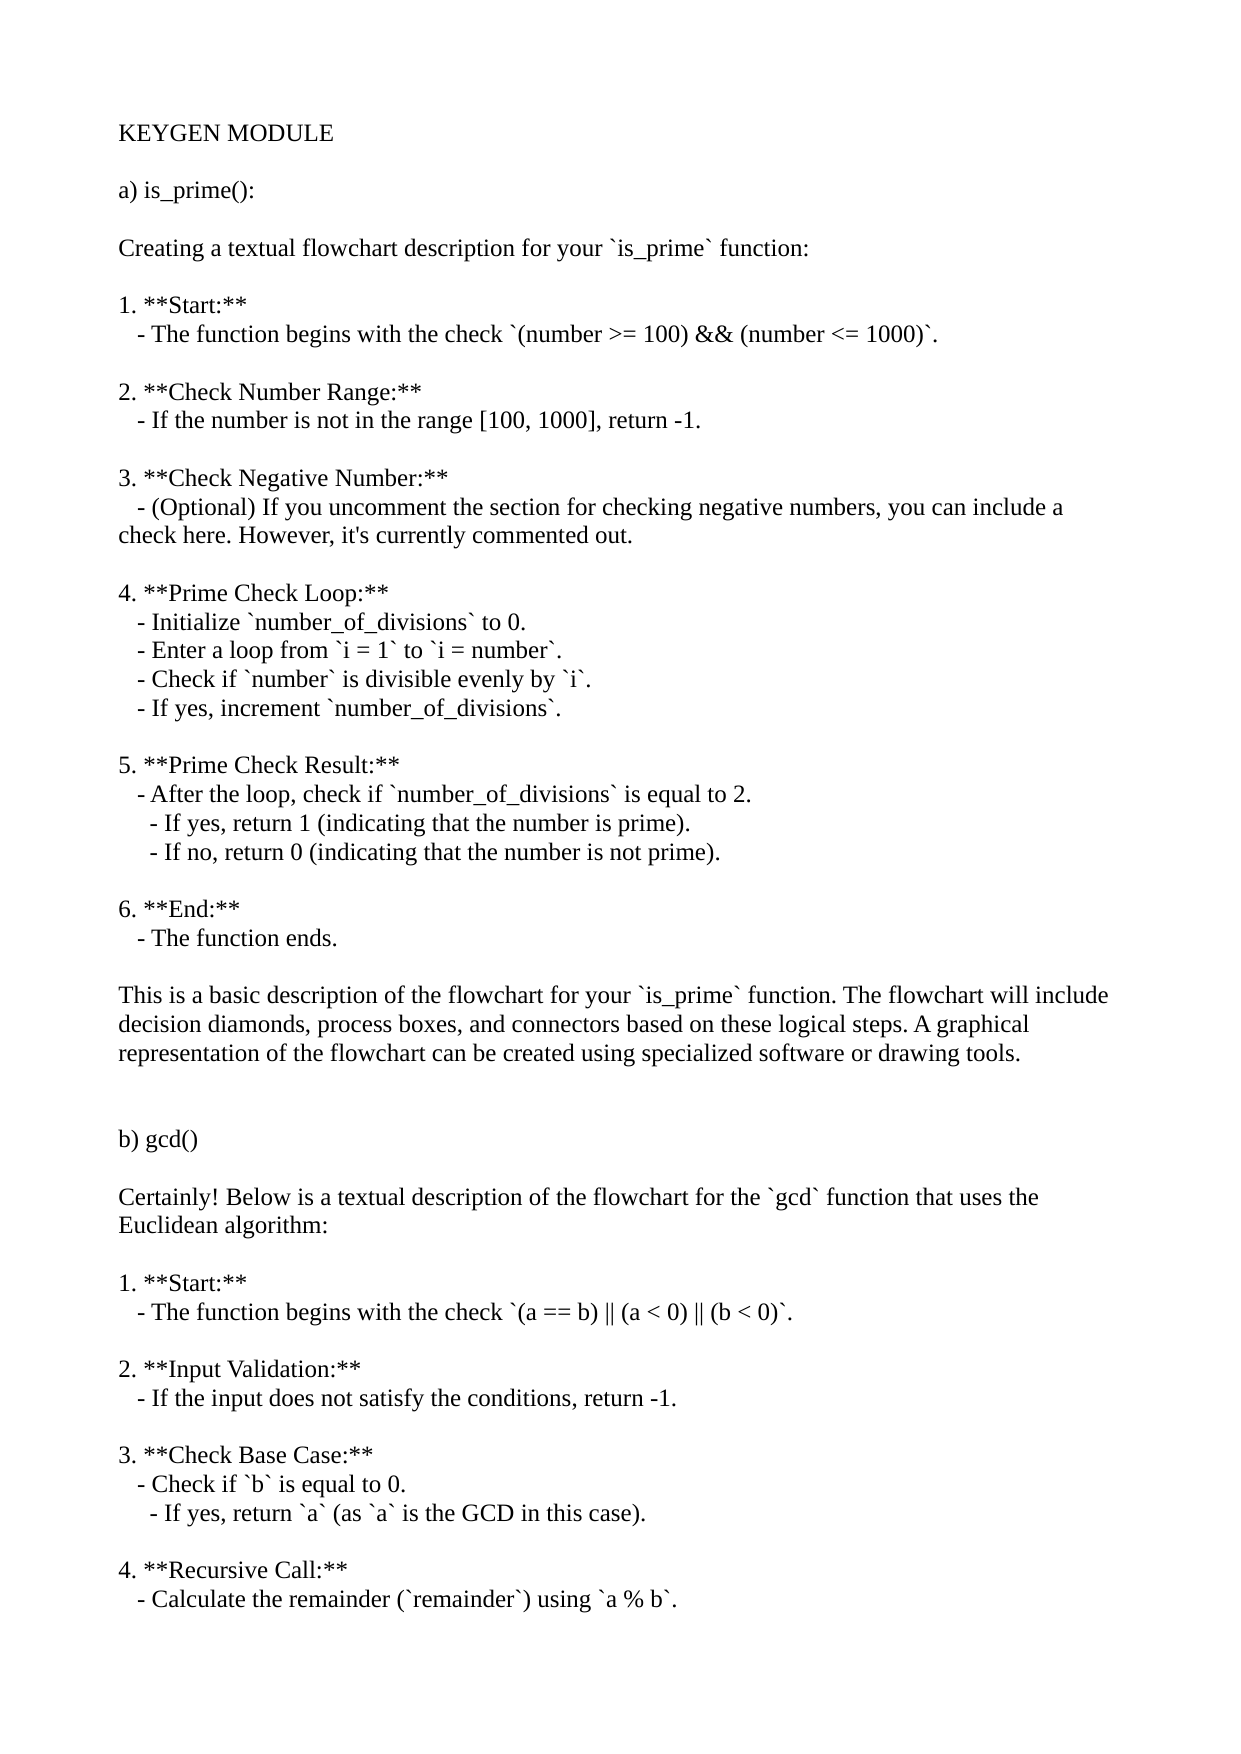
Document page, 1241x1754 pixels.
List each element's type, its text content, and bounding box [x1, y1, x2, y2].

text 3. **Check Base Case:** [118, 1441, 1122, 1469]
text - The function begins with the check `(number >= 100) && (number <= 1000)`. [118, 319, 1122, 348]
text - After the loop, check if `number_of_divisions` is equal to 2. [118, 779, 1122, 808]
text - If yes, return 1 (indicating that the number is prime). [118, 808, 1122, 837]
text - The function ends. [118, 923, 1122, 952]
text a) is_prime(): [118, 176, 1122, 204]
text - If the number is not in the range [100, 1000], return -1. [118, 406, 1122, 434]
text 1. **Start:** [118, 291, 1122, 319]
text - Calculate the remainder (`remainder`) using `a % b`. [118, 1584, 1122, 1613]
text This is a basic description of the flowchart for your `is_prime` function. The flowchart will include decision diamonds, process boxes, and connectors based on these logical steps. A graphical representation of the flowchart can be created using specialized software or drawing tools. [118, 981, 1122, 1067]
text 1. **Start:** [118, 1268, 1122, 1297]
text Certainly! Below is a textual description of the flowchart for the `gcd` function that uses the Euclidean algorithm: [118, 1182, 1122, 1239]
text KEYGEN MODULE [118, 118, 1122, 147]
text - Check if `b` is equal to 0. [118, 1469, 1122, 1498]
text - Enter a loop from `i = 1` to `i = number`. [118, 636, 1122, 664]
text Creating a textual flowchart description for your `is_prime` function: [118, 233, 1122, 262]
text - Initialize `number_of_divisions` to 0. [118, 607, 1122, 636]
text - Check if `number` is divisible evenly by `i`. [118, 664, 1122, 693]
text - If no, return 0 (indicating that the number is not prime). [118, 837, 1122, 866]
text - (Optional) If you uncomment the section for checking negative numbers, you can include a check here. However, it's currently commented out. [118, 492, 1122, 549]
text b) gcd() [118, 1124, 1122, 1153]
text - If yes, return `a` (as `a` is the GCD in this case). [118, 1498, 1122, 1527]
text - If yes, increment `number_of_divisions`. [118, 693, 1122, 722]
text 4. **Prime Check Loop:** [118, 578, 1122, 607]
text 4. **Recursive Call:** [118, 1556, 1122, 1584]
text 5. **Prime Check Result:** [118, 751, 1122, 779]
text - The function begins with the check `(a == b) || (a < 0) || (b < 0)`. [118, 1297, 1122, 1326]
text 2. **Input Validation:** [118, 1354, 1122, 1383]
text 6. **End:** [118, 894, 1122, 923]
text - If the input does not satisfy the conditions, return -1. [118, 1383, 1122, 1412]
text 3. **Check Negative Number:** [118, 463, 1122, 492]
text 2. **Check Number Range:** [118, 377, 1122, 406]
